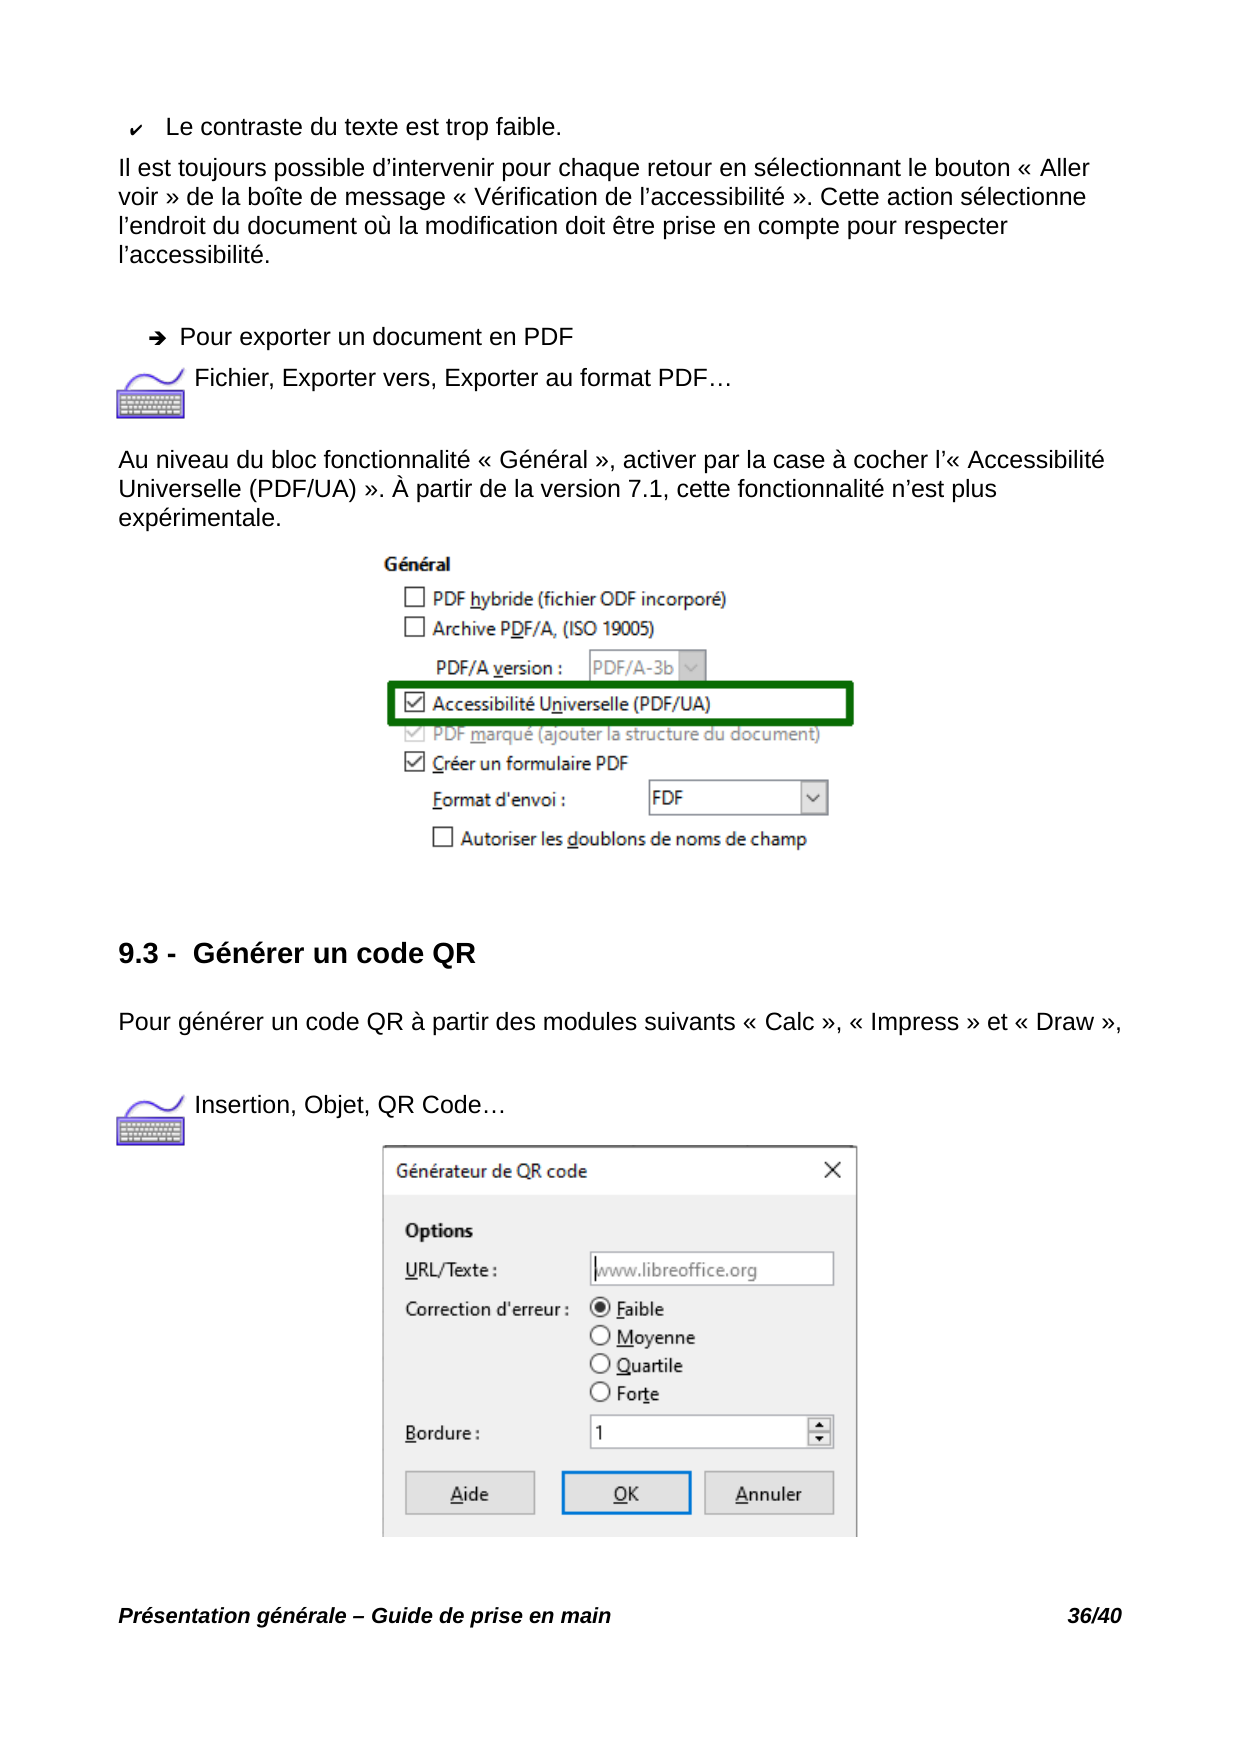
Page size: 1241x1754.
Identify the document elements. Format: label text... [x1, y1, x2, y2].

text Insertion, Objet, QR Code… [188, 1089, 1122, 1118]
text Fichier, Exporter vers, Exporter au format PDF… [188, 363, 1122, 391]
picture [382, 1145, 858, 1537]
picture [375, 543, 865, 866]
text Il est toujours possible d’intervenir pour chaque retour en sélectionnant le bouton « Aller voir » de la boîte de message « Vérification de l’accessibilité ». Cette action sélectionne l’endroit du document où la modification doit être prise en compte pour respecter l’accessibilité. [118, 153, 1122, 268]
list Pour exporter un document en PDF [148, 322, 1122, 351]
list Le contraste du texte est trop faible. [130, 112, 1122, 141]
picture [112, 1085, 188, 1160]
picture [112, 358, 188, 433]
subtitle Générer un code QR [118, 937, 1122, 970]
text Pour générer un code QR à partir des modules suivants « Calc », « Impress » et « Draw », [118, 1007, 1122, 1036]
text Au niveau du bloc fonctionnalité « Général », activer par la case à cocher l’« Accessibilité Universelle (PDF/UA) ». À partir de la version 7.1, cette fonctionnalité n’est plus expérimentale. [118, 445, 1122, 531]
